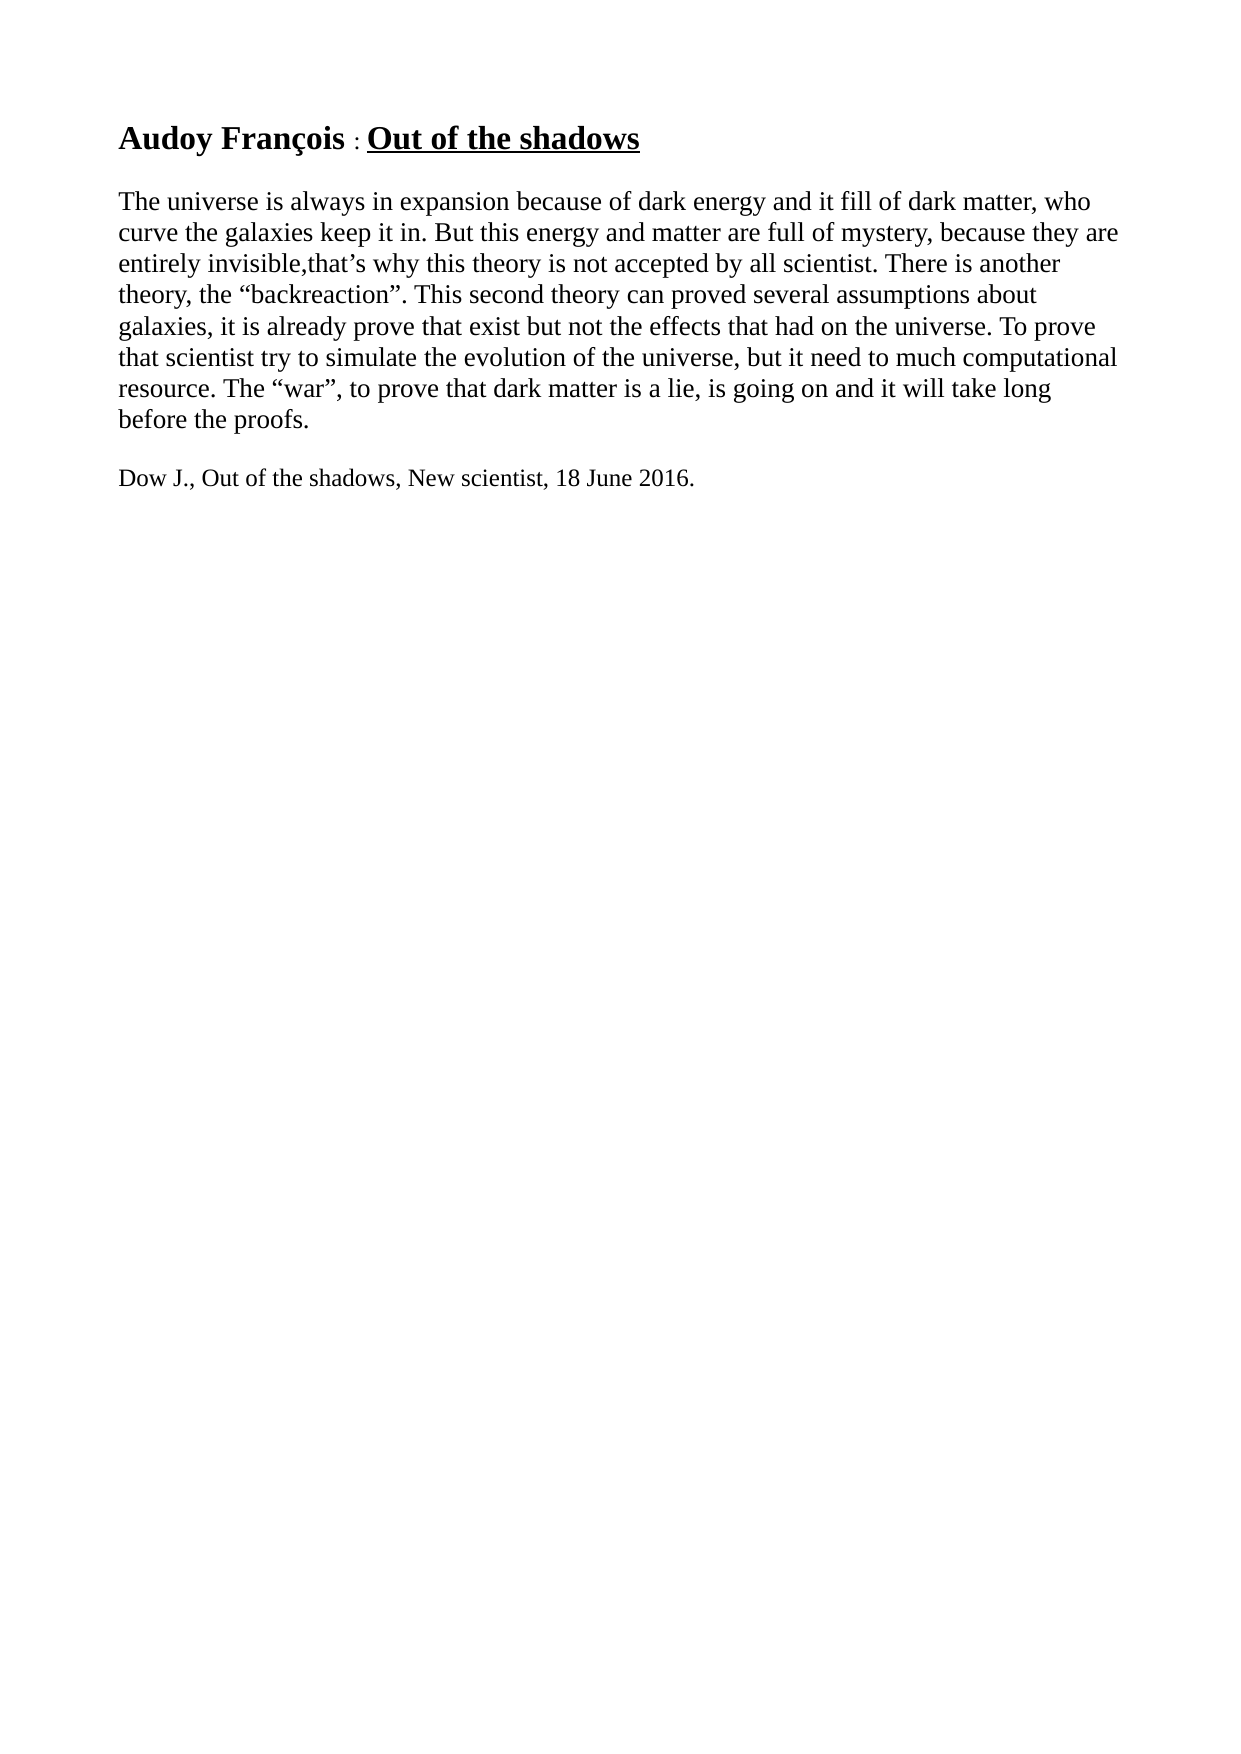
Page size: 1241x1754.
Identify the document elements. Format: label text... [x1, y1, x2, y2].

text Audoy François : Out of the shadows [118, 118, 1122, 156]
text Dow J., Out of the shadows, New scientist, 18 June 2016. [118, 463, 1122, 492]
text The universe is always in expansion because of dark energy and it fill of dark matter, who curve the galaxies keep it in. But this energy and matter are full of mystery, because they are entirely invisible,that’s why this theory is not accepted by all scientist. There is another theory, the “backreaction”. This second theory can proved several assumptions about galaxies, it is already prove that exist but not the effects that had on the universe. To prove that scientist try to simulate the evolution of the universe, but it need to much computational resource. The “war”, to prove that dark matter is a lie, is going on and it will take long before the proofs. [118, 185, 1122, 434]
